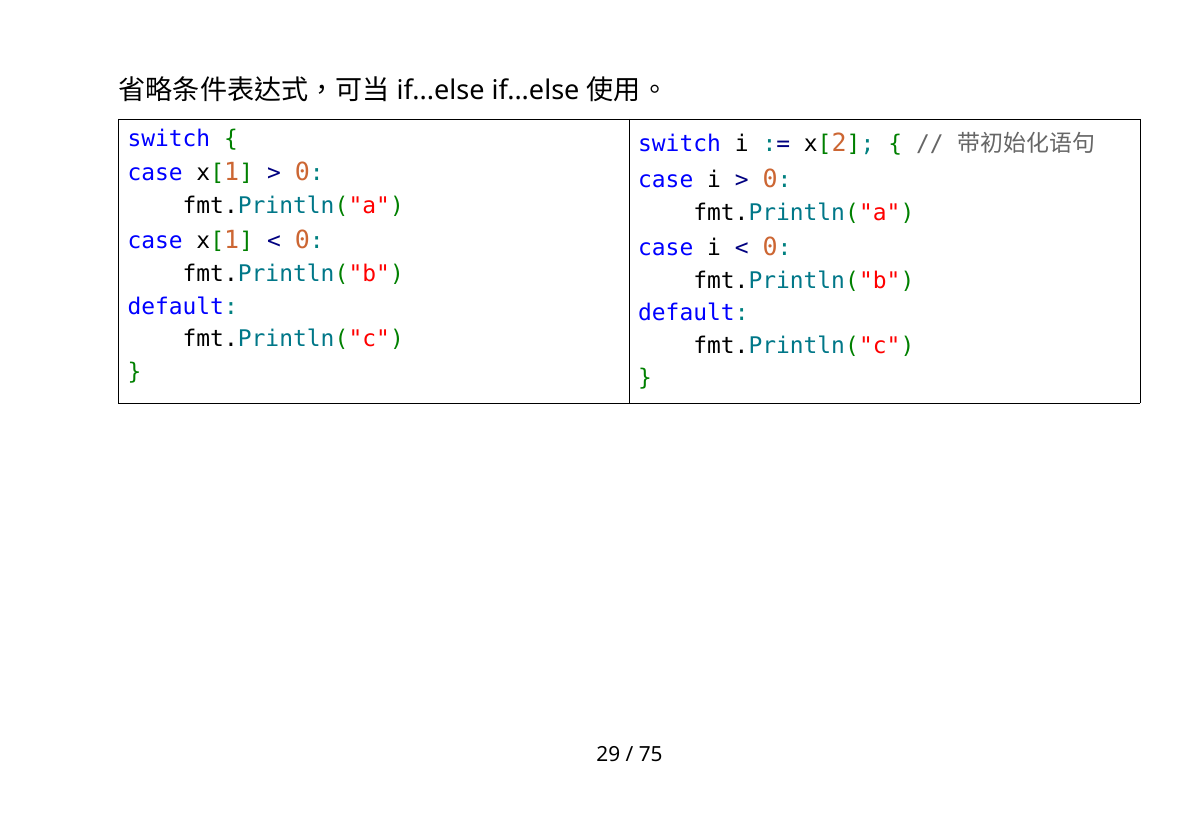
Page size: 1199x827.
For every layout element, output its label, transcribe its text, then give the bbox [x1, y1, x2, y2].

table_header switch i := x[2]; { // 带初始化语句 case i > 0: fmt.Println("a") case i < 0: fmt.Println("b") default: fmt.Println("c") } [630, 120, 1140, 403]
text 省略条件表达式，可当 if...else if...else 使用。 [118, 70, 1140, 107]
table_header switch { case x[1] > 0: fmt.Println("a") case x[1] < 0: fmt.Println("b") default: fmt.Println("c") } [119, 120, 629, 403]
